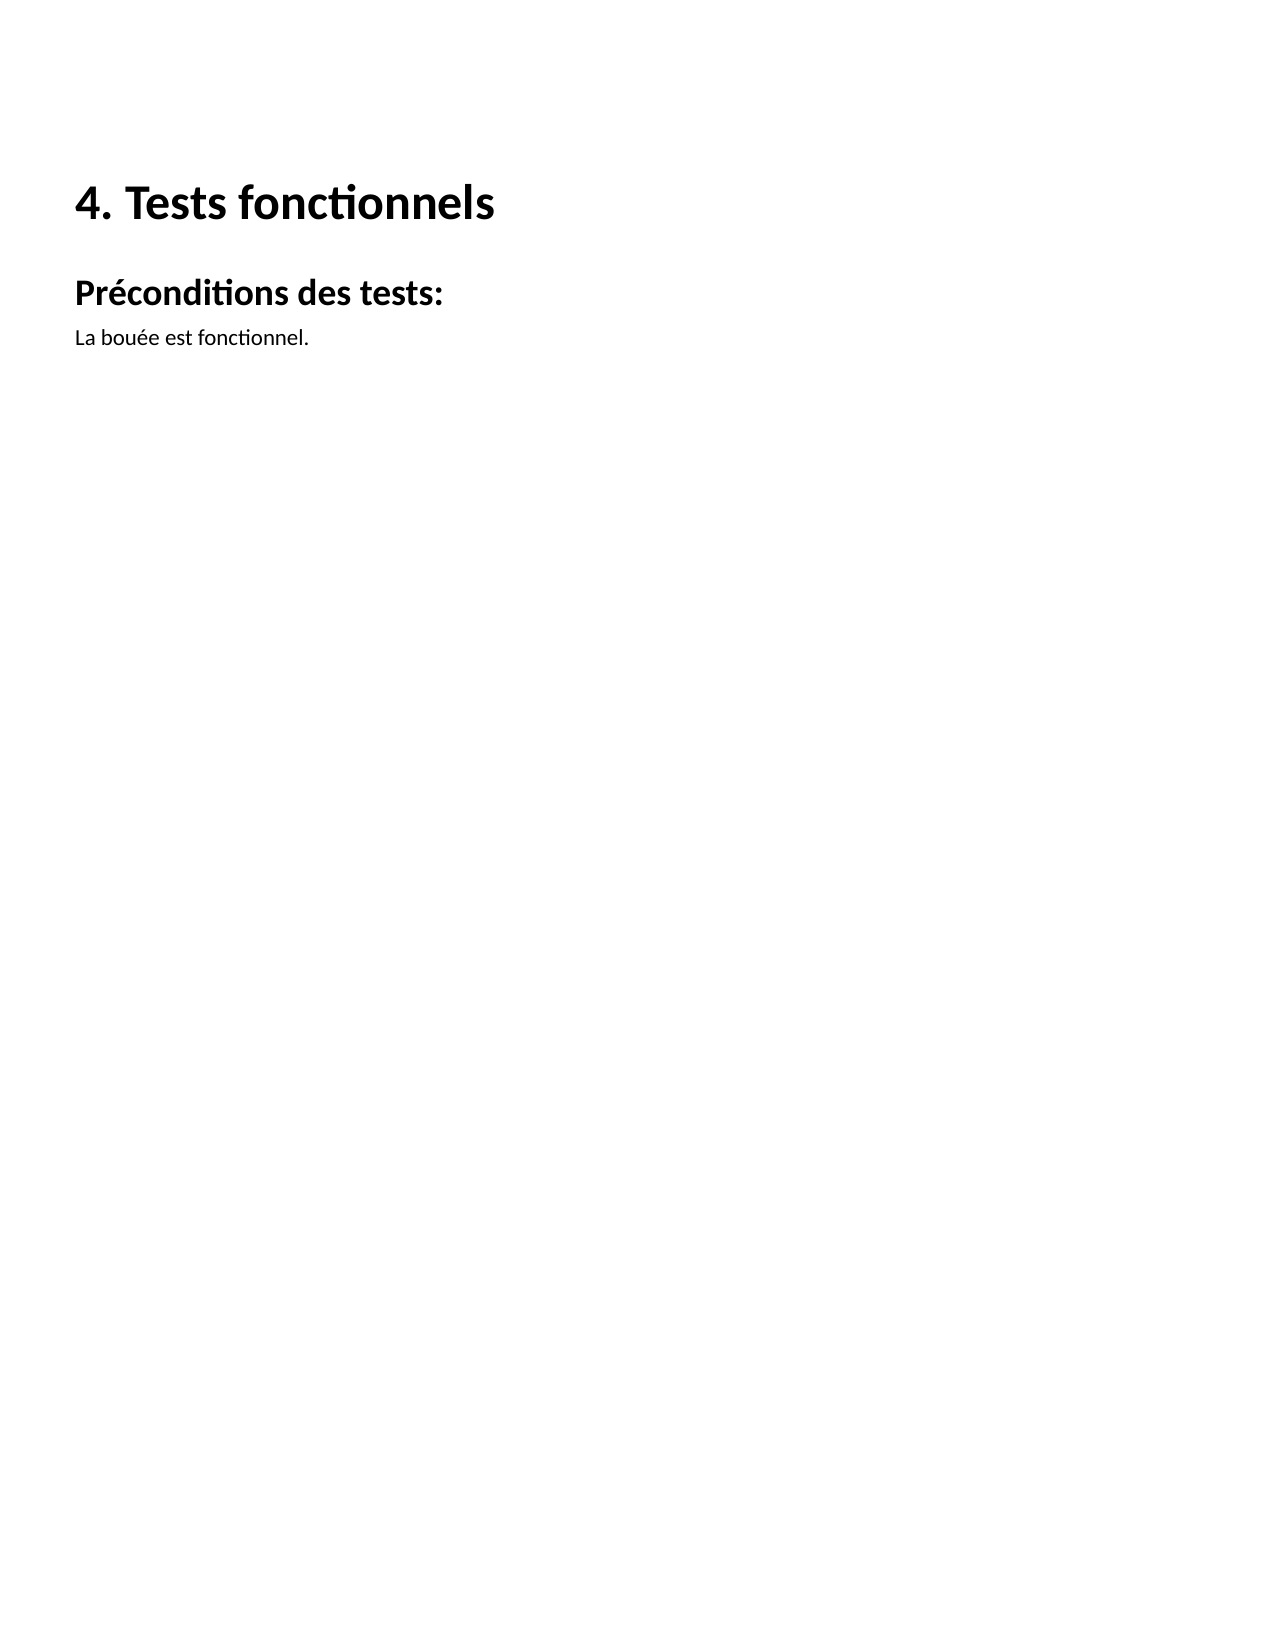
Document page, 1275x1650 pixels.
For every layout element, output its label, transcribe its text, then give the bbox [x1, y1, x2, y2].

subtitle 4. Tests fonctionnels [75, 171, 1200, 232]
text La bouée est fonctionnel. [75, 323, 1200, 352]
subtitle Préconditions des tests: [75, 269, 1200, 315]
